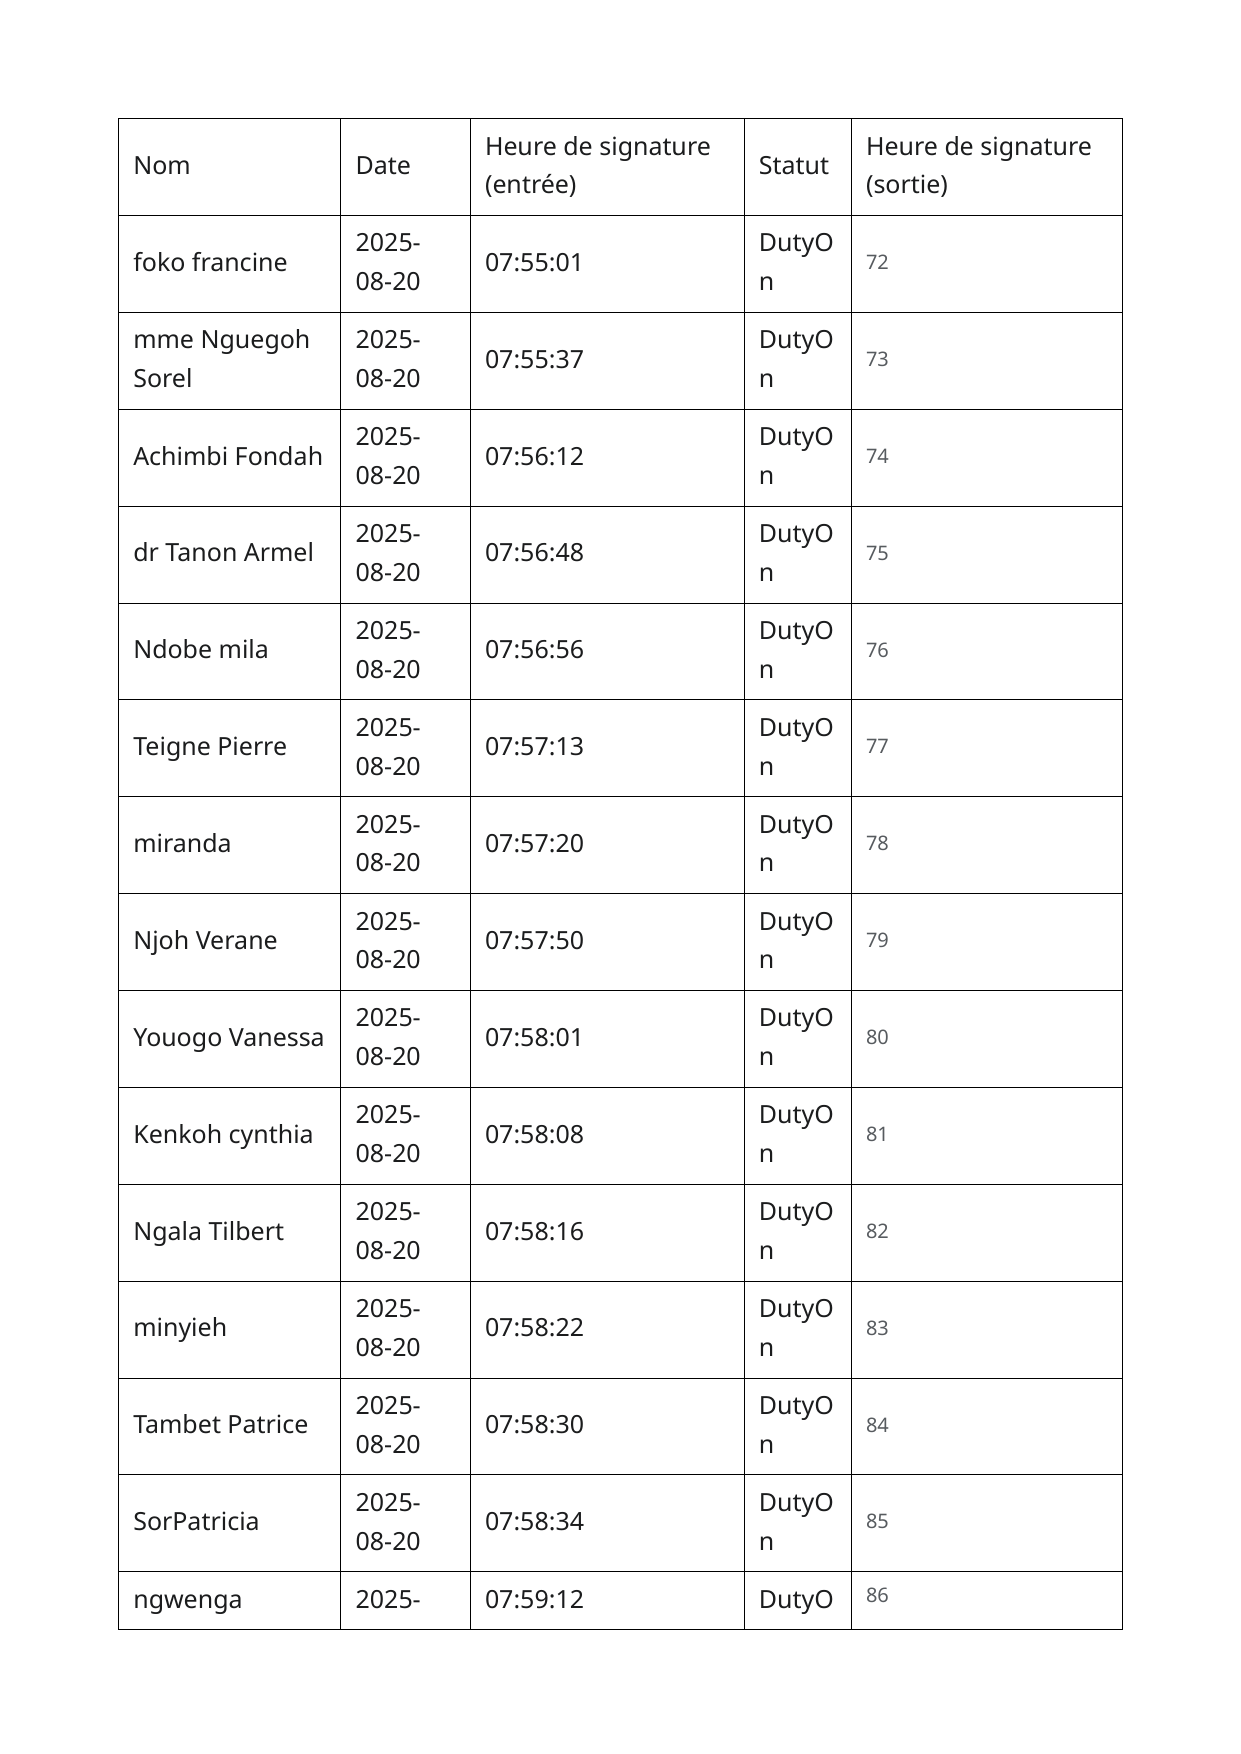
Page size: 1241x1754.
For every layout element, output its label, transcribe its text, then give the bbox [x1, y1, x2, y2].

table_cell Teigne Pierre [119, 700, 340, 796]
table_cell DutyO [745, 1572, 851, 1629]
table_cell 83 [852, 1282, 1122, 1377]
table_cell DutyOn [745, 216, 851, 312]
table_cell 2025-08-20 [341, 1282, 470, 1377]
table_cell DutyOn [745, 894, 851, 990]
table_cell miranda [119, 797, 340, 893]
table_cell 75 [852, 507, 1122, 602]
table_cell 2025-08-20 [341, 216, 470, 312]
table_cell 2025-08-20 [341, 1379, 470, 1474]
table_cell 2025-08-20 [341, 604, 470, 699]
table_cell 79 [852, 894, 1122, 990]
table_cell 84 [852, 1379, 1122, 1474]
table_cell 07:58:01 [471, 991, 744, 1087]
table_header Nom [119, 119, 340, 215]
table_cell Ndobe mila [119, 604, 340, 699]
table_cell 2025-08-20 [341, 1185, 470, 1281]
table_cell 07:58:22 [471, 1282, 744, 1377]
table_cell DutyOn [745, 1088, 851, 1184]
table_cell 85 [852, 1475, 1122, 1571]
table_cell foko francine [119, 216, 340, 312]
table_cell 2025-08-20 [341, 797, 470, 893]
table_cell DutyOn [745, 604, 851, 699]
table_cell DutyOn [745, 991, 851, 1087]
table_cell 2025-08-20 [341, 1475, 470, 1571]
table_cell 07:57:50 [471, 894, 744, 990]
table_cell DutyOn [745, 313, 851, 409]
table_cell 2025-08-20 [341, 700, 470, 796]
table_cell dr Tanon Armel [119, 507, 340, 602]
table_cell 2025-08-20 [341, 410, 470, 506]
table_cell 2025-08-20 [341, 991, 470, 1087]
table_cell 07:58:30 [471, 1379, 744, 1474]
table_cell 07:57:20 [471, 797, 744, 893]
table_cell 82 [852, 1185, 1122, 1281]
table_cell mme Nguegoh Sorel [119, 313, 340, 409]
table_header Heure de signature (sortie) [852, 119, 1122, 215]
table_cell DutyOn [745, 1282, 851, 1377]
table_header Heure de signature (entrée) [471, 119, 744, 215]
table_cell DutyOn [745, 797, 851, 893]
table_cell 07:58:34 [471, 1475, 744, 1571]
table_cell DutyOn [745, 1379, 851, 1474]
table_cell 07:55:01 [471, 216, 744, 312]
table_cell 07:56:48 [471, 507, 744, 602]
table_cell 76 [852, 604, 1122, 699]
table_cell DutyOn [745, 1185, 851, 1281]
table_cell DutyOn [745, 700, 851, 796]
table_cell DutyOn [745, 410, 851, 506]
table_cell Youogo Vanessa [119, 991, 340, 1087]
table_cell ngwenga [119, 1572, 340, 1629]
table_cell Tambet Patrice [119, 1379, 340, 1474]
table_cell DutyOn [745, 507, 851, 602]
table_cell 80 [852, 991, 1122, 1087]
table_cell DutyOn [745, 1475, 851, 1571]
table_cell 2025-08-20 [341, 1088, 470, 1184]
table_cell SorPatricia [119, 1475, 340, 1571]
table_cell 07:58:16 [471, 1185, 744, 1281]
table_cell 2025-08-20 [341, 507, 470, 602]
table_cell minyieh [119, 1282, 340, 1377]
table_cell 07:56:56 [471, 604, 744, 699]
table_cell 77 [852, 700, 1122, 796]
table_cell 86 [852, 1572, 1122, 1629]
table_cell 2025-08-20 [341, 894, 470, 990]
table_cell Achimbi Fondah [119, 410, 340, 506]
table_cell 07:58:08 [471, 1088, 744, 1184]
table_cell 07:57:13 [471, 700, 744, 796]
table_header Date [341, 119, 470, 215]
table_cell 81 [852, 1088, 1122, 1184]
table_cell 72 [852, 216, 1122, 312]
table_cell 07:56:12 [471, 410, 744, 506]
table_cell 07:55:37 [471, 313, 744, 409]
table_cell Ngala Tilbert [119, 1185, 340, 1281]
table_cell 74 [852, 410, 1122, 506]
table_cell 2025-08-20 [341, 313, 470, 409]
table_cell Njoh Verane [119, 894, 340, 990]
table_cell Kenkoh cynthia [119, 1088, 340, 1184]
table_header Statut [745, 119, 851, 215]
table_cell 2025- [341, 1572, 470, 1629]
table_cell 07:59:12 [471, 1572, 744, 1629]
table_cell 78 [852, 797, 1122, 893]
table_cell 73 [852, 313, 1122, 409]
